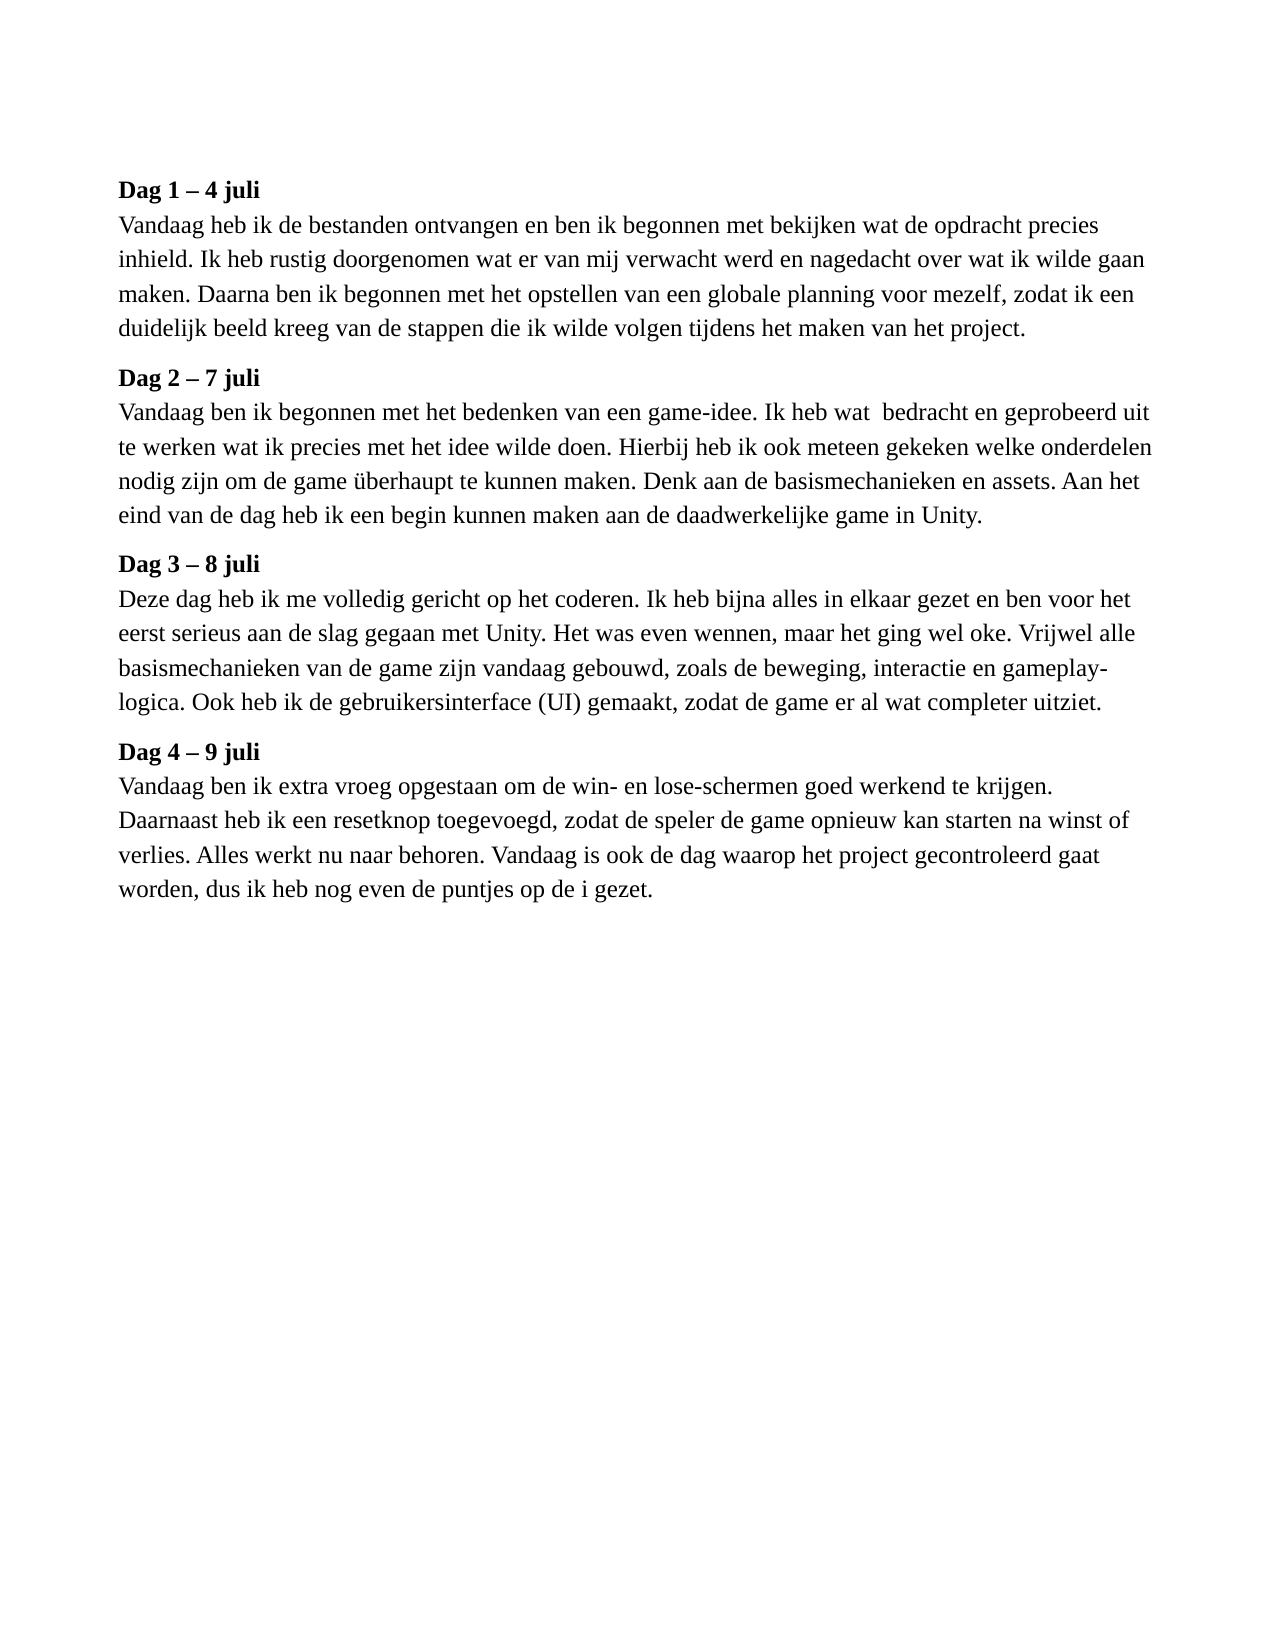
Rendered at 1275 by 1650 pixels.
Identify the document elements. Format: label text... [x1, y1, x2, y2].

text Dag 3 – 8 juli Deze dag heb ik me volledig gericht op het coderen. Ik heb bijna alles in elkaar gezet en ben voor het eerst serieus aan de slag gegaan met Unity. Het was even wennen, maar het ging wel oke. Vrijwel alle basismechanieken van de game zijn vandaag gebouwd, zoals de beweging, interactie en gameplay-logica. Ook heb ik de gebruikersinterface (UI) gemaakt, zodat de game er al wat completer uitziet. [118, 549, 1157, 716]
text Dag 4 – 9 juli Vandaag ben ik extra vroeg opgestaan om de win- en lose-schermen goed werkend te krijgen. Daarnaast heb ik een resetknop toegevoegd, zodat de speler de game opnieuw kan starten na winst of verlies. Alles werkt nu naar behoren. Vandaag is ook de dag waarop het project gecontroleerd gaat worden, dus ik heb nog even de puntjes op de i gezet. [118, 737, 1157, 903]
text Dag 2 – 7 juli Vandaag ben ik begonnen met het bedenken van een game-idee. Ik heb wat bedracht en geprobeerd uit te werken wat ik precies met het idee wilde doen. Hierbij heb ik ook meteen gekeken welke onderdelen nodig zijn om de game überhaupt te kunnen maken. Denk aan de basismechanieken en assets. Aan het eind van de dag heb ik een begin kunnen maken aan de daadwerkelijke game in Unity. [118, 363, 1157, 529]
text Dag 1 – 4 juli Vandaag heb ik de bestanden ontvangen en ben ik begonnen met bekijken wat de opdracht precies inhield. Ik heb rustig doorgenomen wat er van mij verwacht werd en nagedacht over wat ik wilde gaan maken. Daarna ben ik begonnen met het opstellen van een globale planning voor mezelf, zodat ik een duidelijk beeld kreeg van de stappen die ik wilde volgen tijdens het maken van het project. [118, 176, 1157, 342]
